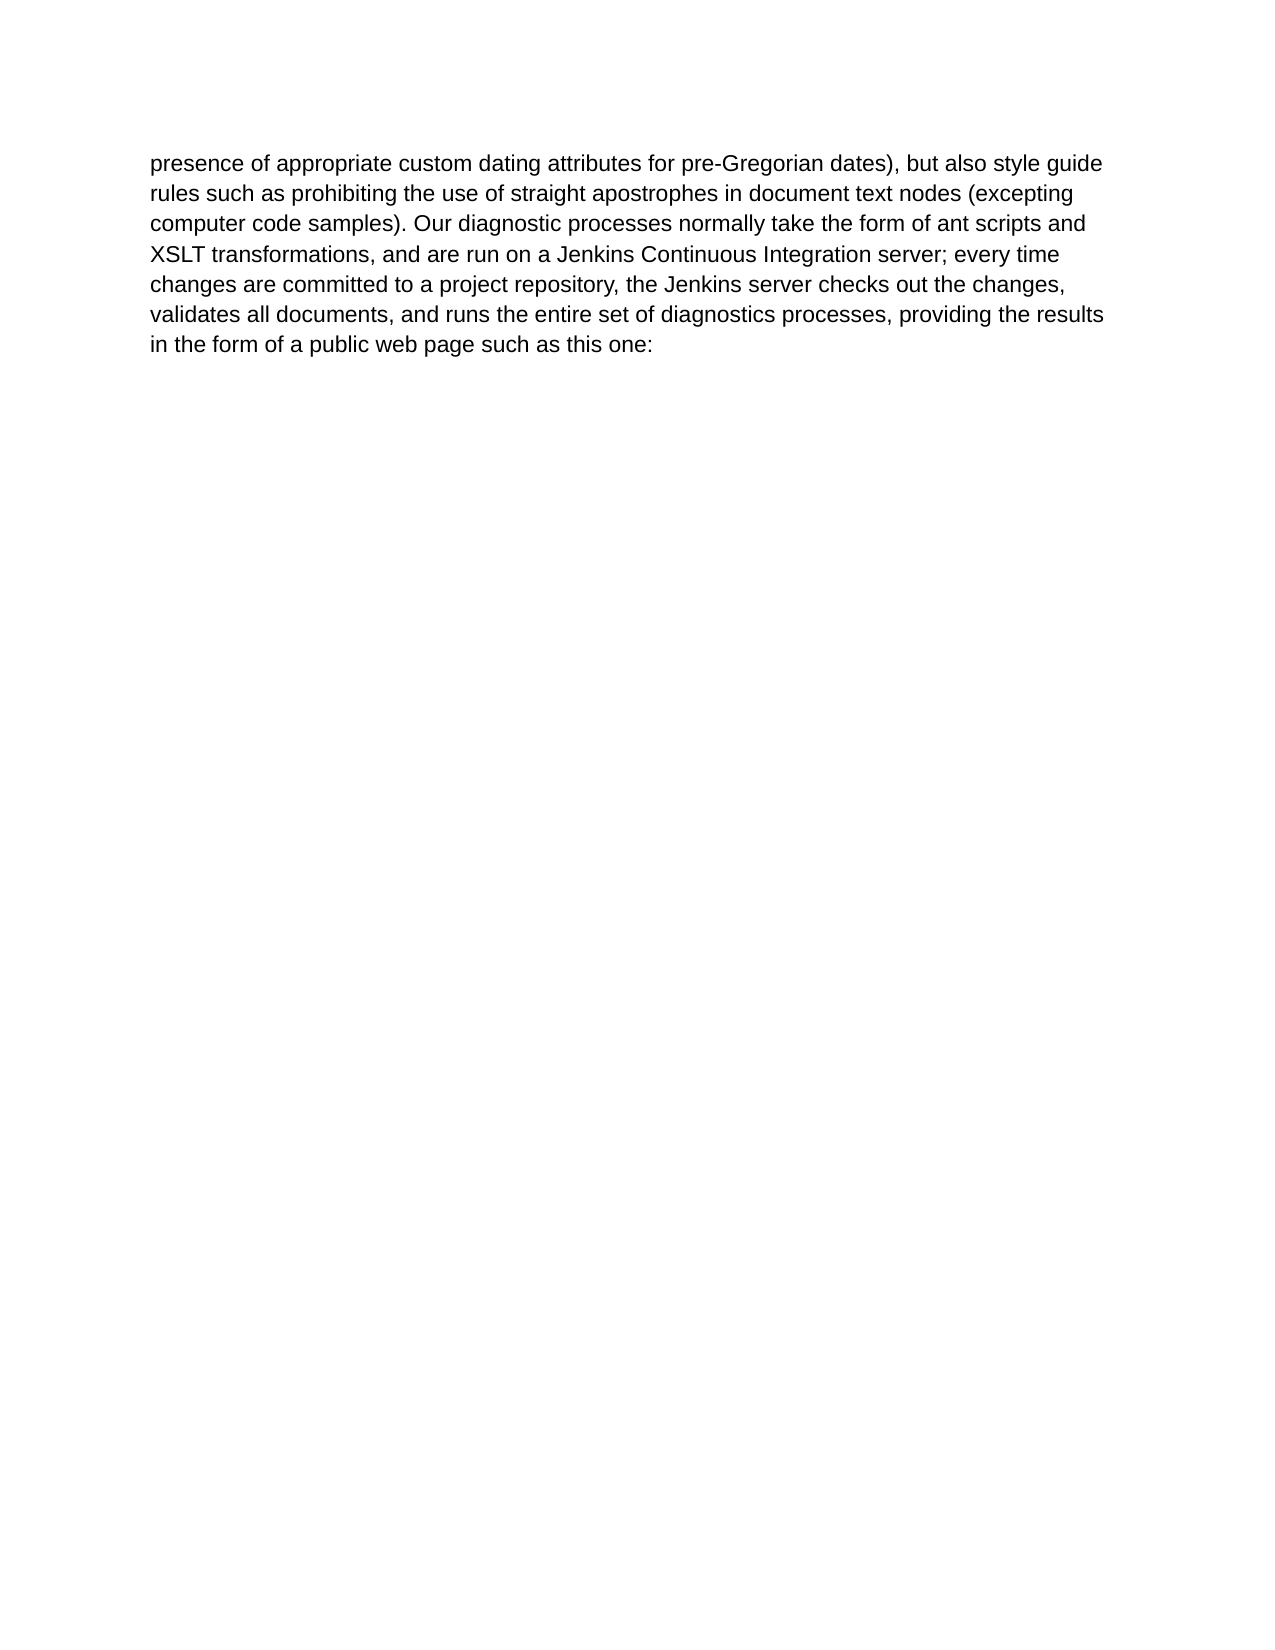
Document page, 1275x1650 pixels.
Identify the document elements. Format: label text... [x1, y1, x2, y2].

text presence of appropriate custom dating attributes for pre-Gregorian dates), but also style guide rules such as prohibiting the use of straight apostrophes in document text nodes (excepting computer code samples). Our diagnostic processes normally take the form of ant scripts and XSLT transformations, and are run on a Jenkins Continuous Integration server; every time changes are committed to a project repository, the Jenkins server checks out the changes, validates all documents, and runs the entire set of diagnostics processes, providing the results in the form of a public web page such as this one: [150, 150, 1125, 358]
